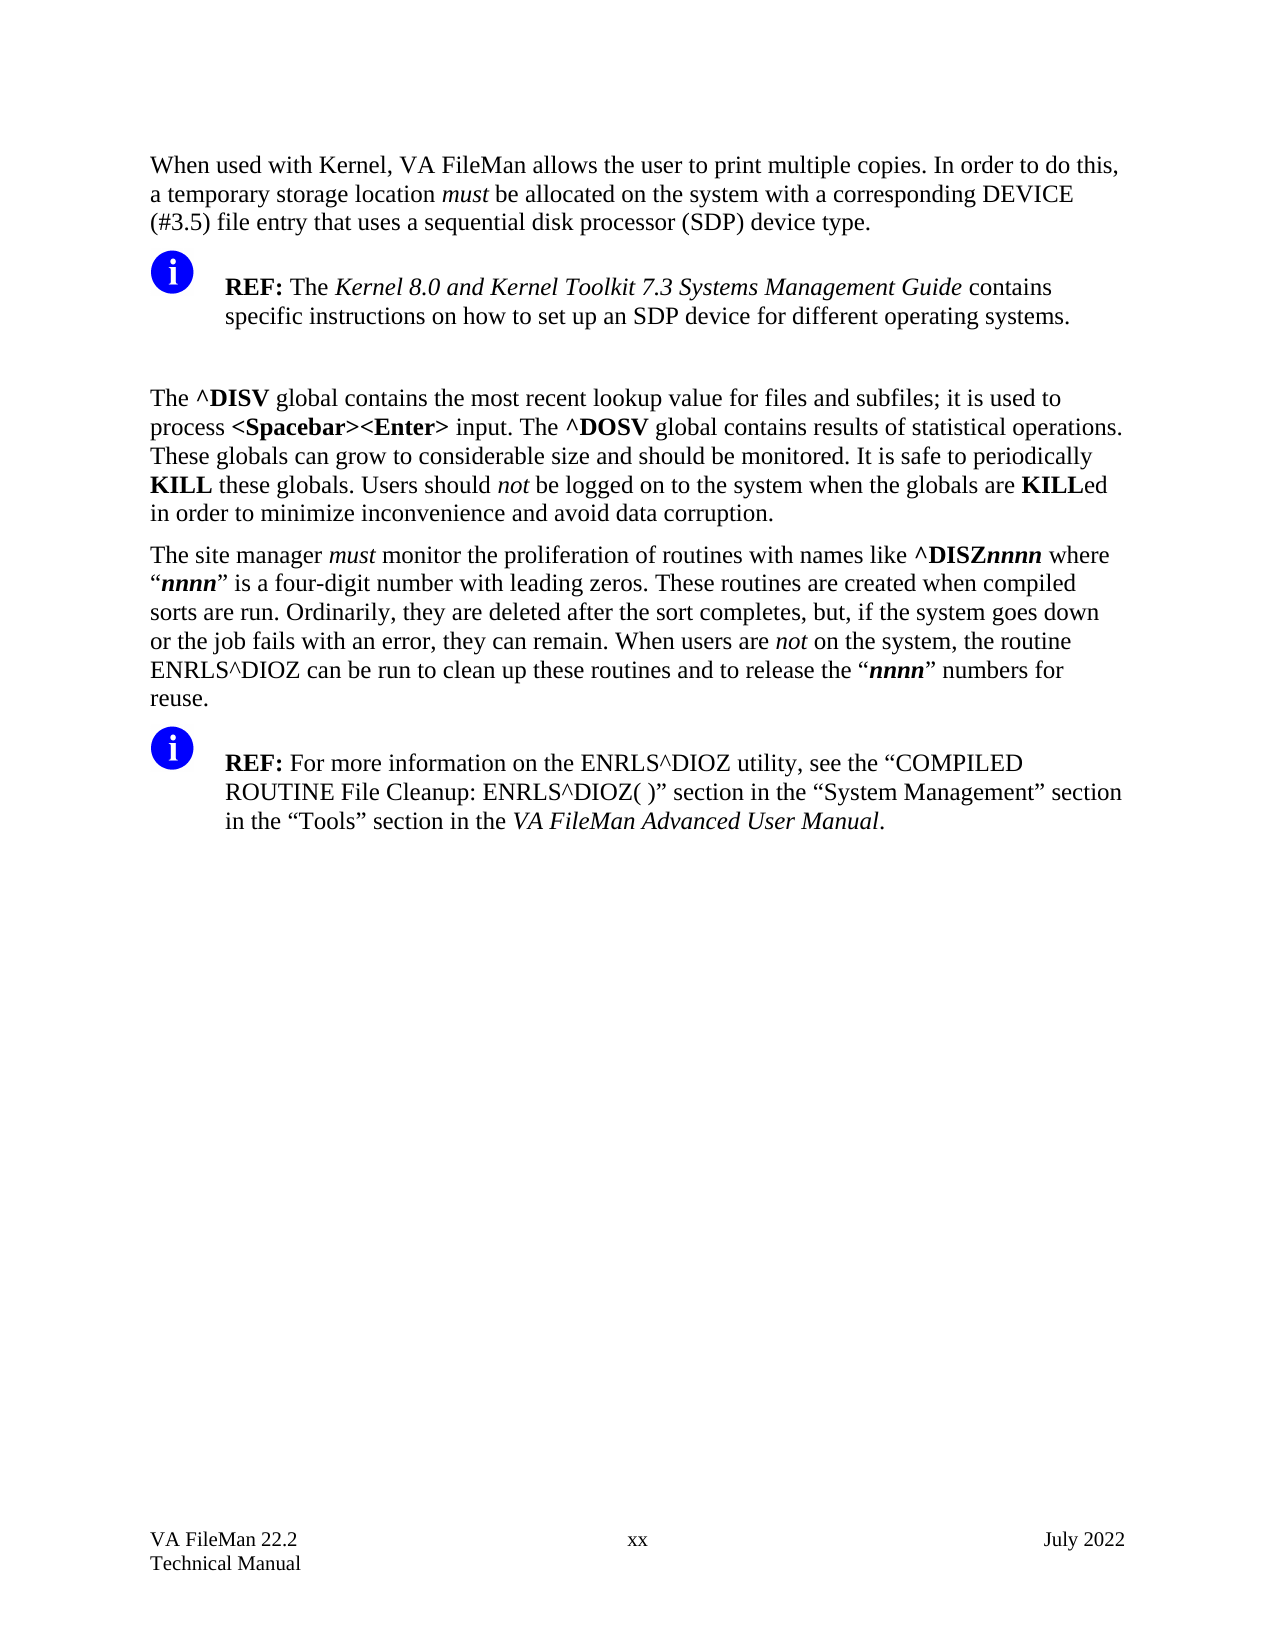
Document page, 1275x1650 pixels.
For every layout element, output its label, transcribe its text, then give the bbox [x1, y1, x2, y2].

text The ^DISV global contains the most recent lookup value for files and subfiles; it is used to process <Spacebar><Enter> input. The ^DOSV global contains results of statistical operations. These globals can grow to considerable size and should be monitored. It is safe to periodically KILL these globals. Users should not be logged on to the system when the globals are KILLed in order to minimize inconvenience and avoid data corruption. [150, 383, 1125, 527]
text When used with Kernel, VA FileMan allows the user to print multiple copies. In order to do this, a temporary storage location must be allocated on the system with a corresponding DEVICE (#3.5) file entry that uses a sequential disk processor (SDP) device type. [150, 150, 1125, 236]
text REF: The Kernel 8.0 and Kernel Toolkit 7.3 Systems Management Guide contains specific instructions on how to set up an SDP device for different operating systems. [150, 249, 1125, 330]
picture [150, 724, 194, 772]
picture [150, 248, 194, 296]
text REF: For more information on the ENRLS^DIOZ utility, see the “COMPILED ROUTINE File Cleanup: ENRLS^DIOZ( )” section in the “System Management” section in the “Tools” section in the VA FileMan Advanced User Manual. [150, 725, 1125, 834]
text The site manager must monitor the proliferation of routines with names like ^DISZnnnn where “nnnn” is a four-digit number with leading zeros. These routines are created when compiled sorts are run. Ordinarily, they are deleted after the sort completes, but, if the system goes down or the job fails with an error, they can remain. When users are not on the system, the routine ENRLS^DIOZ can be run to clean up these routines and to release the “nnnn” numbers for reuse. [150, 540, 1125, 712]
